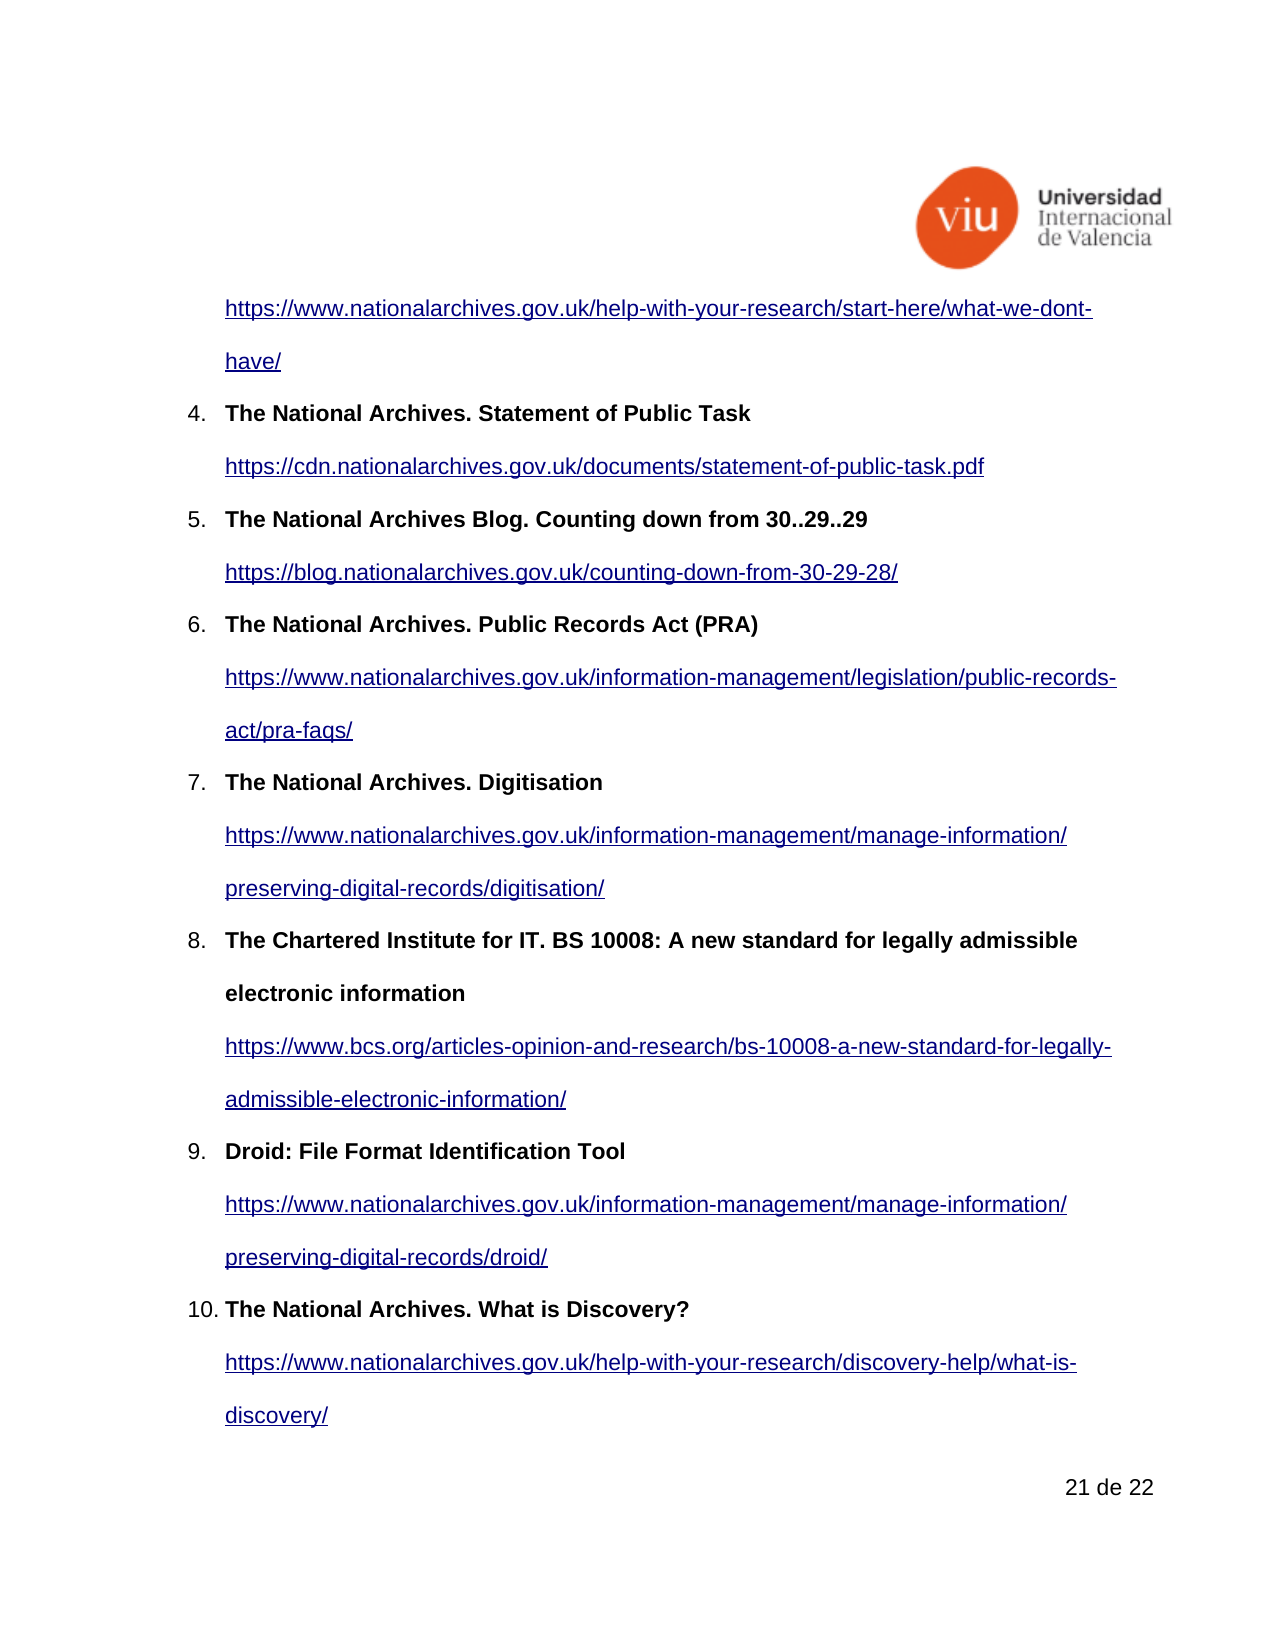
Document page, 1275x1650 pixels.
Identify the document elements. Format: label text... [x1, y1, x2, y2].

list The National Archives Blog. Counting down from 30..29..29 https://blog.nationalarchives.gov.uk/counting-down-from-30-29-28/ [187, 506, 1125, 585]
list Droid: File Format Identification Tool https://www.nationalarchives.gov.uk/information-management/manage-information/preserving-digital-records/droid/ [187, 1138, 1125, 1270]
list The Chartered Institute for IT. BS 10008: A new standard for legally admissible electronic information https://www.bcs.org/articles-opinion-and-research/bs-10008-a-new-standard-for-legally-admissible-electronic-information/ [187, 927, 1125, 1112]
list The National Archives. What is Discovery? https://www.nationalarchives.gov.uk/help-with-your-research/discovery-help/what-is-discovery/ [187, 1296, 1125, 1428]
list The National Archives. Statement of Public Task https://cdn.nationalarchives.gov.uk/documents/statement-of-public-task.pdf [187, 400, 1125, 479]
list The National Archives. Public Records Act (PRA) https://www.nationalarchives.gov.uk/information-management/legislation/public-records-act/pra-faqs/ [187, 611, 1125, 743]
list https://www.nationalarchives.gov.uk/help-with-your-research/start-here/what-we-dont-have/ [187, 295, 1125, 374]
list The National Archives. Digitisation https://www.nationalarchives.gov.uk/information-management/manage-information/preserving-digital-records/digitisation/ [187, 769, 1125, 901]
picture [913, 162, 1175, 274]
